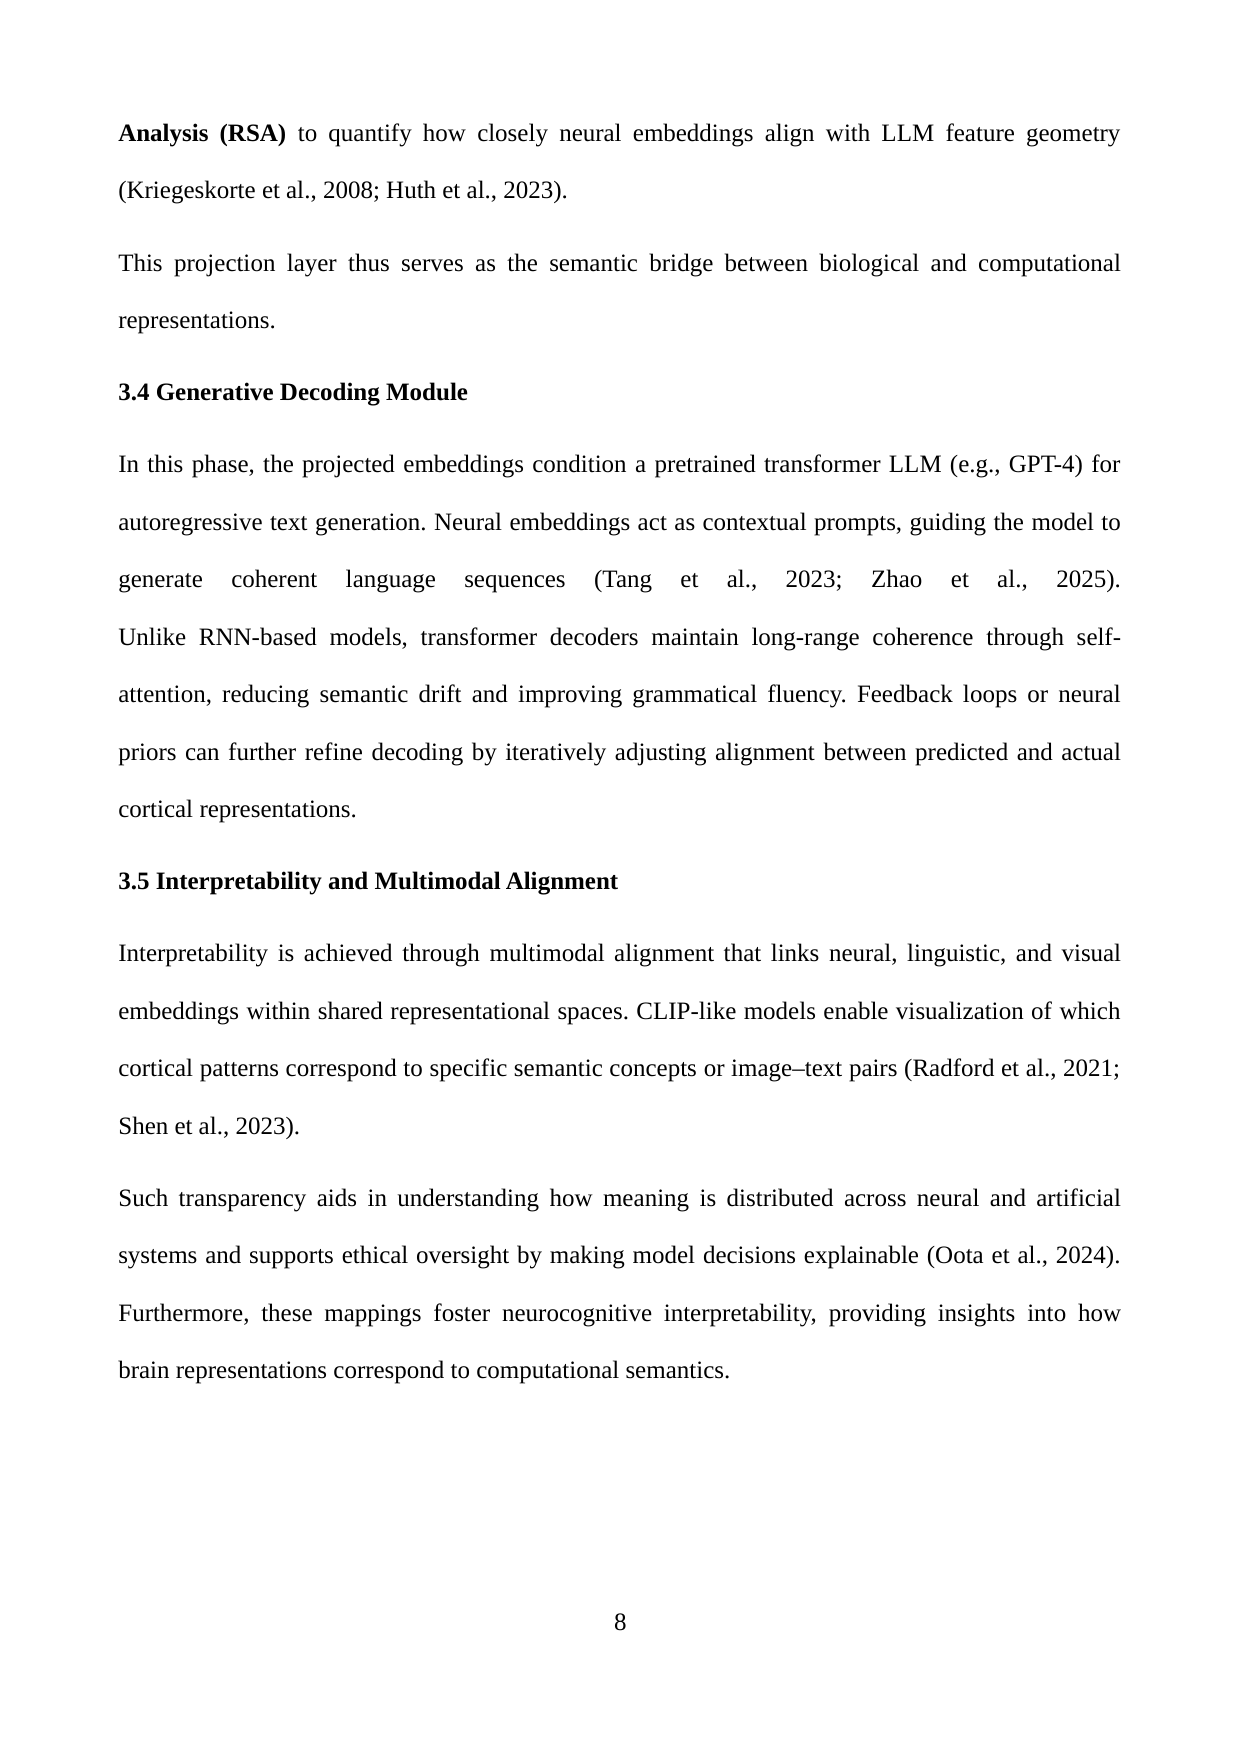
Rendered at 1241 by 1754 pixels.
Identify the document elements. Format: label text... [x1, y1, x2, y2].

text 3.5 Interpretability and Multimodal Alignment [118, 866, 1122, 895]
text Such transparency aids in understanding how meaning is distributed across neural and artificial systems and supports ethical oversight by making model decisions explainable (Oota et al., 2024). Furthermore, these mappings foster neurocognitive interpretability, providing insights into how brain representations correspond to computational semantics. [118, 1183, 1122, 1384]
text In this phase, the projected embeddings condition a pretrained transformer LLM (e.g., GPT-4) for autoregressive text generation. Neural embeddings act as contextual prompts, guiding the model to generate coherent language sequences (Tang et al., 2023; Zhao et al., 2025). Unlike RNN-based models, transformer decoders maintain long-range coherence through self-attention, reducing semantic drift and improving grammatical fluency. Feedback loops or neural priors can further refine decoding by iteratively adjusting alignment between predicted and actual cortical representations. [118, 449, 1122, 823]
text 3.4 Generative Decoding Module [118, 377, 1122, 406]
text Interpretability is achieved through multimodal alignment that links neural, linguistic, and visual embeddings within shared representational spaces. CLIP-like models enable visualization of which cortical patterns correspond to specific semantic concepts or image–text pairs (Radford et al., 2021; Shen et al., 2023). [118, 938, 1122, 1140]
text Analysis (RSA) to quantify how closely neural embeddings align with LLM feature geometry (Kriegeskorte et al., 2008; Huth et al., 2023). [118, 118, 1122, 204]
text This projection layer thus serves as the semantic bridge between biological and computational representations. [118, 248, 1122, 334]
